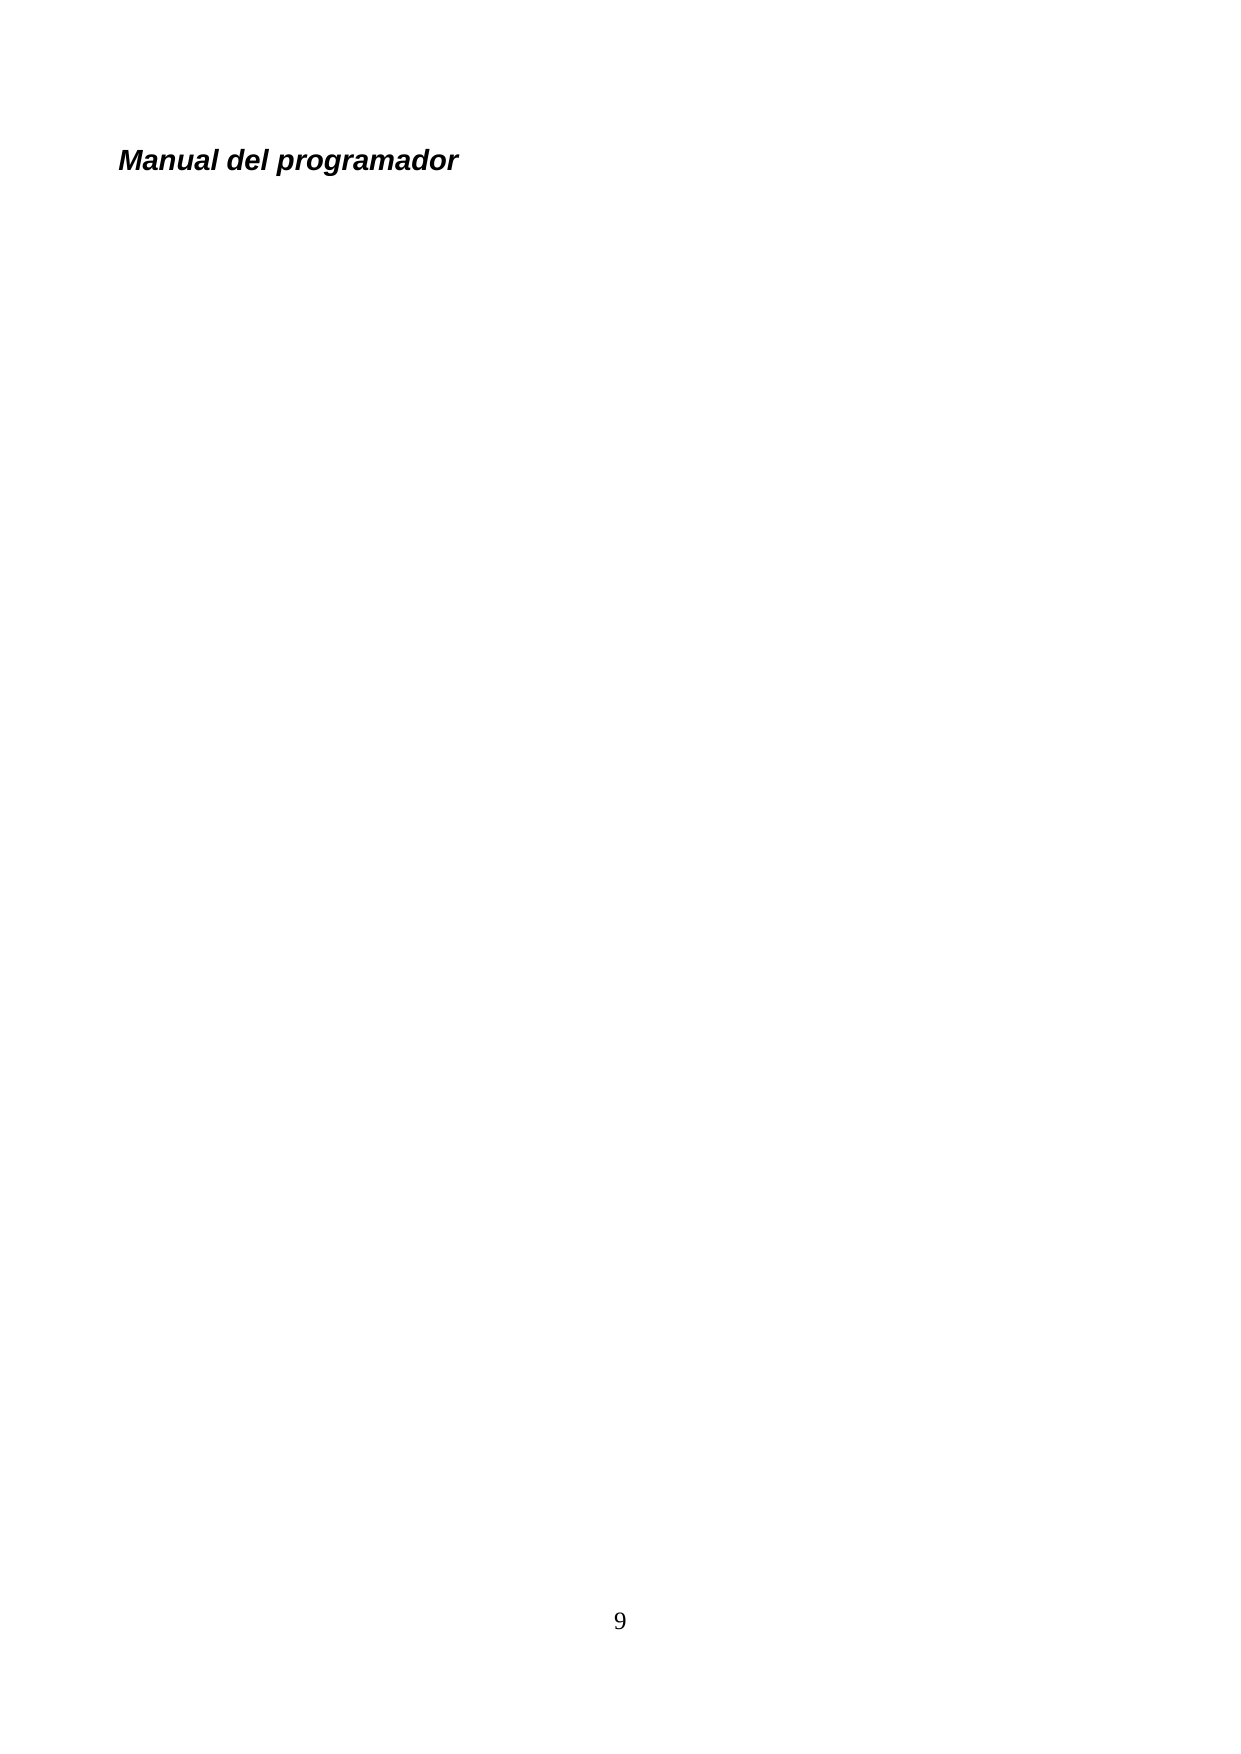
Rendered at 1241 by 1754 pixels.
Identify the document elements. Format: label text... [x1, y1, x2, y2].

subtitle Manual del programador [118, 143, 1122, 177]
